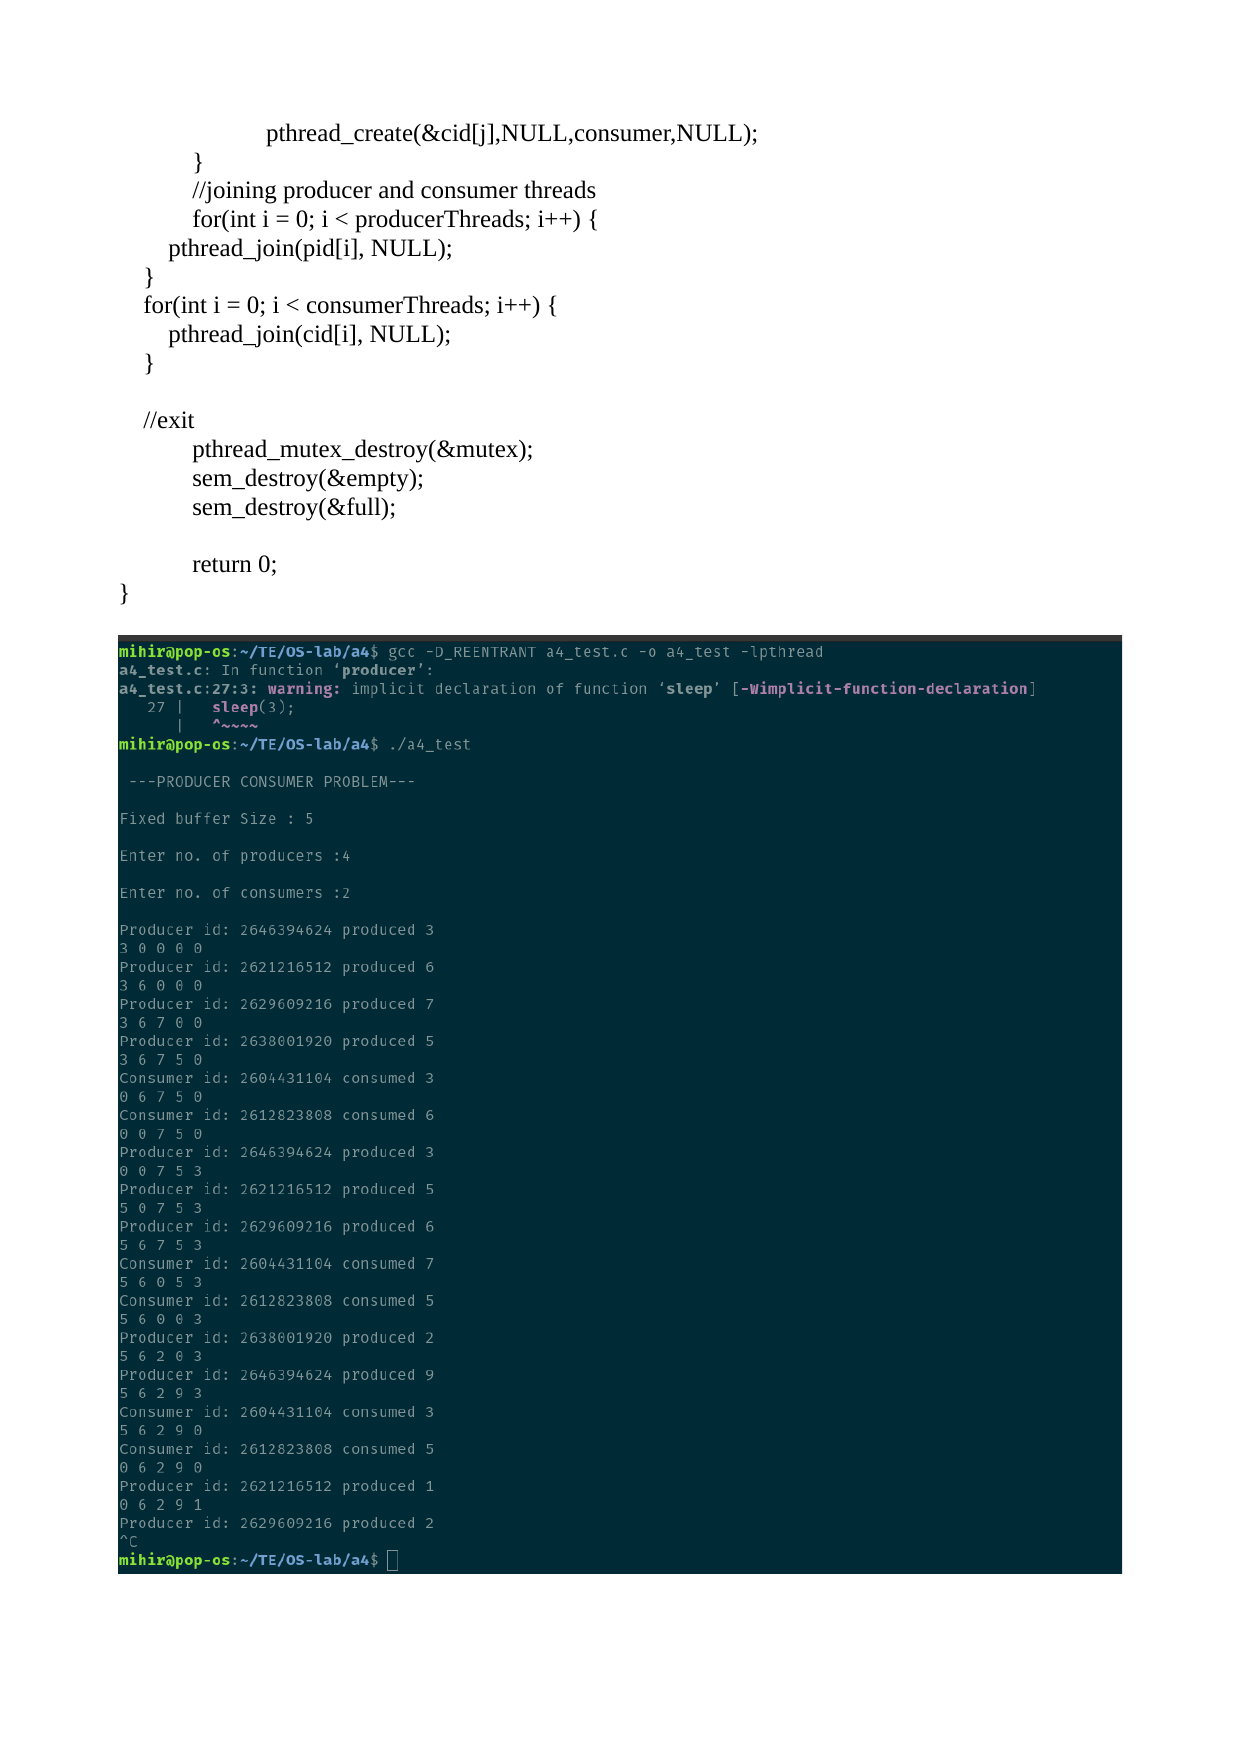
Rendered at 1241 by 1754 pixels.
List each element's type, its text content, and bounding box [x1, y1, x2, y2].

text return 0; [118, 549, 1122, 578]
picture [177, 649, 181, 660]
picture [251, 705, 257, 715]
picture [120, 649, 128, 656]
text for(int i = 0; i < consumerThreads; i++) { [118, 291, 1122, 319]
picture [167, 650, 174, 658]
picture [185, 742, 192, 749]
picture [140, 647, 145, 656]
text pthread_join(cid[i], NULL); [118, 319, 1122, 348]
picture [167, 743, 174, 750]
text sem_destroy(&empty); [118, 463, 1122, 492]
picture [269, 686, 276, 693]
picture [195, 1558, 201, 1568]
picture [751, 685, 758, 693]
picture [352, 649, 359, 656]
picture [177, 1558, 181, 1568]
picture [352, 742, 359, 749]
picture [120, 742, 128, 749]
picture [140, 1555, 145, 1564]
picture [909, 686, 915, 693]
picture [769, 686, 777, 693]
picture [195, 649, 201, 660]
picture [120, 686, 127, 693]
picture [185, 1558, 192, 1564]
text pthread_join(pid[i], NULL); [118, 233, 1122, 262]
picture [118, 635, 1123, 641]
picture [324, 742, 331, 749]
picture [964, 686, 970, 693]
picture [120, 1558, 128, 1564]
picture [668, 686, 674, 693]
picture [344, 668, 349, 678]
text } [118, 147, 1122, 176]
picture [140, 739, 145, 749]
text } [118, 578, 1122, 607]
picture [223, 649, 229, 656]
picture [223, 742, 229, 749]
text pthread_create(&cid[j],NULL,consumer,NULL); [118, 118, 1122, 147]
text pthread_mutex_destroy(&mutex); [118, 434, 1122, 463]
picture [297, 686, 303, 693]
picture [195, 742, 201, 752]
text //exit [118, 406, 1122, 434]
picture [324, 649, 331, 656]
picture [167, 1559, 174, 1566]
picture [185, 649, 192, 656]
text } [118, 262, 1122, 291]
picture [705, 686, 711, 697]
picture [297, 740, 303, 749]
text } [118, 348, 1122, 377]
text for(int i = 0; i < producerThreads; i++) { [118, 204, 1122, 233]
picture [177, 742, 181, 752]
picture [297, 648, 303, 656]
text sem_destroy(&full); [118, 492, 1122, 521]
text //joining producer and consumer threads [118, 176, 1122, 204]
